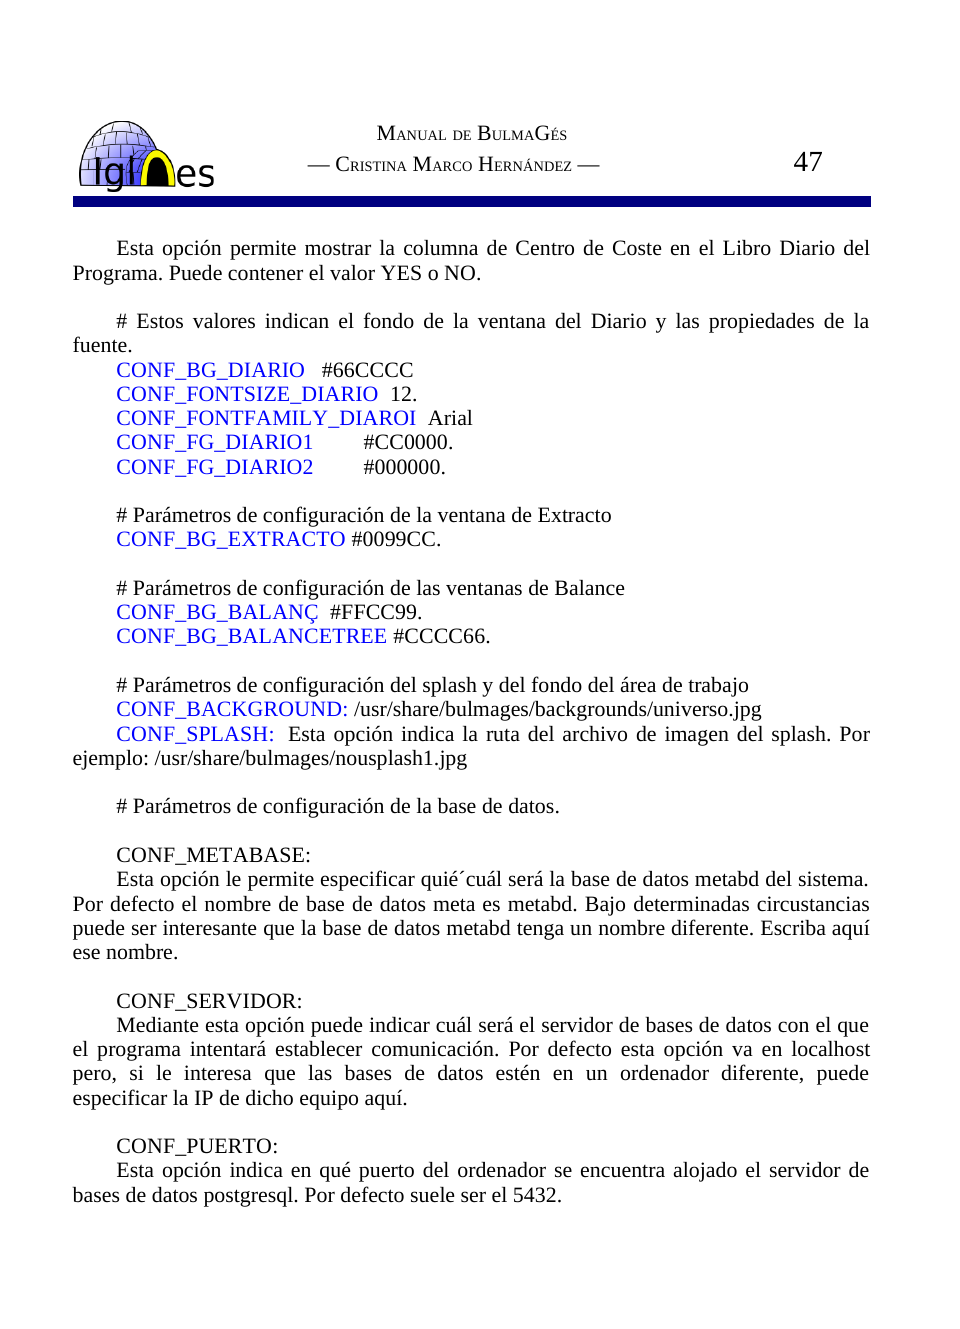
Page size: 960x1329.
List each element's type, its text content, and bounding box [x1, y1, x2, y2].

text CONF_BG_EXTRACTO #0099CC. [72, 527, 871, 552]
text CONF_FONTFAMILY_DIAROI Arial [72, 406, 871, 430]
text CONF_SPLASH: Esta opción indica la ruta del archivo de imagen del splash. Por ejemplo: /usr/share/bulmages/nousplash1.jpg [72, 722, 871, 770]
text Esta opción permite mostrar la columna de Centro de Coste en el Libro Diario del Programa. Puede contener el valor YES o NO. [72, 236, 871, 285]
text # Parámetros de configuración de las ventanas de Balance [72, 576, 871, 600]
text CONF_FONTSIZE_DIARIO 12. [72, 382, 871, 406]
text CONF_BACKGROUND: /usr/share/bulmages/backgrounds/universo.jpg [72, 697, 871, 722]
text Mediante esta opción puede indicar cuál será el servidor de bases de datos con el que el programa intentará establecer comunicación. Por defecto esta opción va en localhost pero, si le interesa que las bases de datos estén en un ordenador diferente, puede especificar la IP de dicho equipo aquí. [72, 1013, 871, 1110]
text # Parámetros de configuración de la ventana de Extracto [72, 503, 871, 527]
text CONF_FG_DIARIO2 #000000. [72, 454, 871, 479]
text CONF_BG_BALANÇ #FFCC99. [72, 600, 871, 624]
text # Estos valores indican el fondo de la ventana del Diario y las propiedades de la fuente. [72, 309, 871, 357]
text CONF_BG_BALANCETREE #CCCC66. [72, 624, 871, 649]
text Esta opción le permite especificar quié´cuál será la base de datos metabd del sistema. Por defecto el nombre de base de datos meta es metabd. Bajo determinadas circustancias puede ser interesante que la base de datos metabd tenga un nombre diferente. Escriba aquí ese nombre. [72, 867, 871, 964]
text CONF_METABASE: [72, 843, 871, 867]
text CONF_SERVIDOR: [72, 988, 871, 1013]
text CONF_BG_DIARIO #66CCCC [72, 357, 871, 382]
text # Parámetros de configuración de la base de datos. [72, 794, 871, 819]
text # Parámetros de configuración del splash y del fondo del área de trabajo [72, 673, 871, 697]
text CONF_FG_DIARIO1 #CC0000. [72, 430, 871, 454]
text CONF_PUERTO: [72, 1134, 871, 1158]
text Esta opción indica en qué puerto del ordenador se encuentra alojado el servidor de bases de datos postgresql. Por defecto suele ser el 5432. [72, 1158, 871, 1207]
picture [79, 121, 214, 192]
